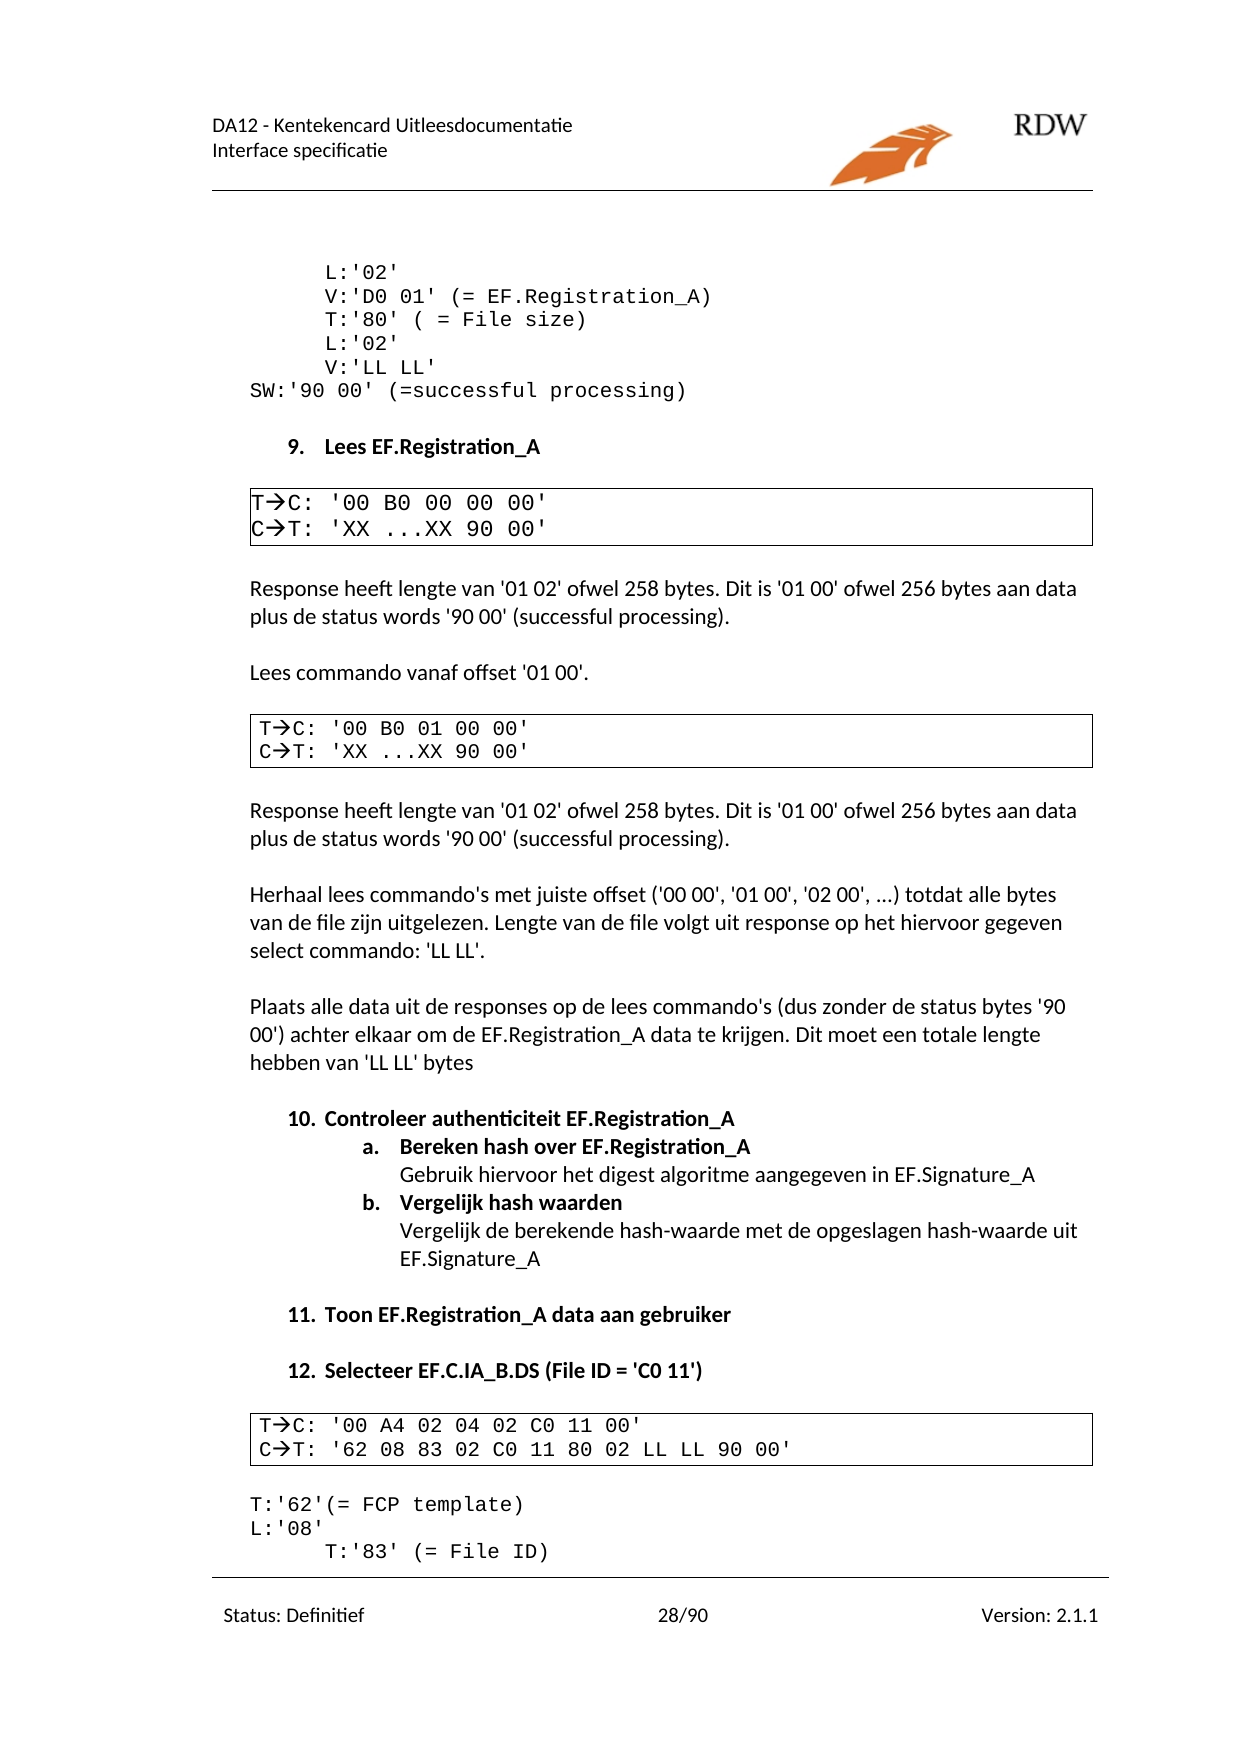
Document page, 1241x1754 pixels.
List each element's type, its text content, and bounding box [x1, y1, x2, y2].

text TC: '00 A4 02 04 02 C0 11 00' CT: '62 08 83 02 C0 11 80 02 LL LL 90 00' [251, 1414, 1092, 1465]
text SW:'90 00' (=successful processing) [249, 380, 1093, 404]
text TC: '00 B0 00 00 00' [251, 489, 1092, 514]
text TC: '00 B0 01 00 00' [251, 715, 1092, 738]
text Plaats alle data uit de responses op de lees commando's (dus zonder de status bytes '90 00') achter elkaar om de EF.Registration_A data te krijgen. Dit moet een totale lengte hebben van 'LL LL' bytes [249, 992, 1093, 1076]
list Toon EF.Registration_A data aan gebruiker [287, 1300, 1093, 1328]
text V:'LL LL' [249, 357, 1093, 380]
list Bereken hash over EF.Registration_A Gebruik hiervoor het digest algoritme aangegeven in EF.Signature_A [362, 1132, 1093, 1188]
text CT: 'XX ...XX 90 00' [251, 738, 1092, 767]
text Lees commando vanaf offset '01 00'. [249, 658, 1093, 686]
list Lees EF.Registration_A [287, 432, 1093, 460]
text T:'62'(= FCP template) L:'08' [249, 1494, 1093, 1541]
text T:'83' (= File ID) [249, 1541, 1093, 1565]
text Herhaal lees commando's met juiste offset ('00 00', '01 00', '02 00', ...) totdat alle bytes van de file zijn uitgelezen. Lengte van de file volgt uit response op het hiervoor gegeven select commando: 'LL LL'. [249, 880, 1093, 964]
list Selecteer EF.C.IA_B.DS (File ID = 'C0 11') [287, 1356, 1093, 1384]
list Controleer authenticiteit EF.Registration_A [287, 1104, 1093, 1132]
text L:'02' [249, 333, 1093, 357]
text V:'D0 01' (= EF.Registration_A) [249, 286, 1093, 309]
text Response heeft lengte van '01 02' ofwel 258 bytes. Dit is '01 00' ofwel 256 bytes aan data plus de status words '90 00' (successful processing). [249, 574, 1093, 630]
list Vergelijk hash waarden Vergelijk de berekende hash-waarde met de opgeslagen hash-waarde uit EF.Signature_A [362, 1188, 1093, 1272]
text L:'02' [249, 262, 1093, 286]
text Response heeft lengte van '01 02' ofwel 258 bytes. Dit is '01 00' ofwel 256 bytes aan data plus de status words '90 00' (successful processing). [249, 796, 1093, 852]
text CT: 'XX ...XX 90 00' [251, 514, 1092, 545]
text T:'80' ( = File size) [249, 309, 1093, 333]
